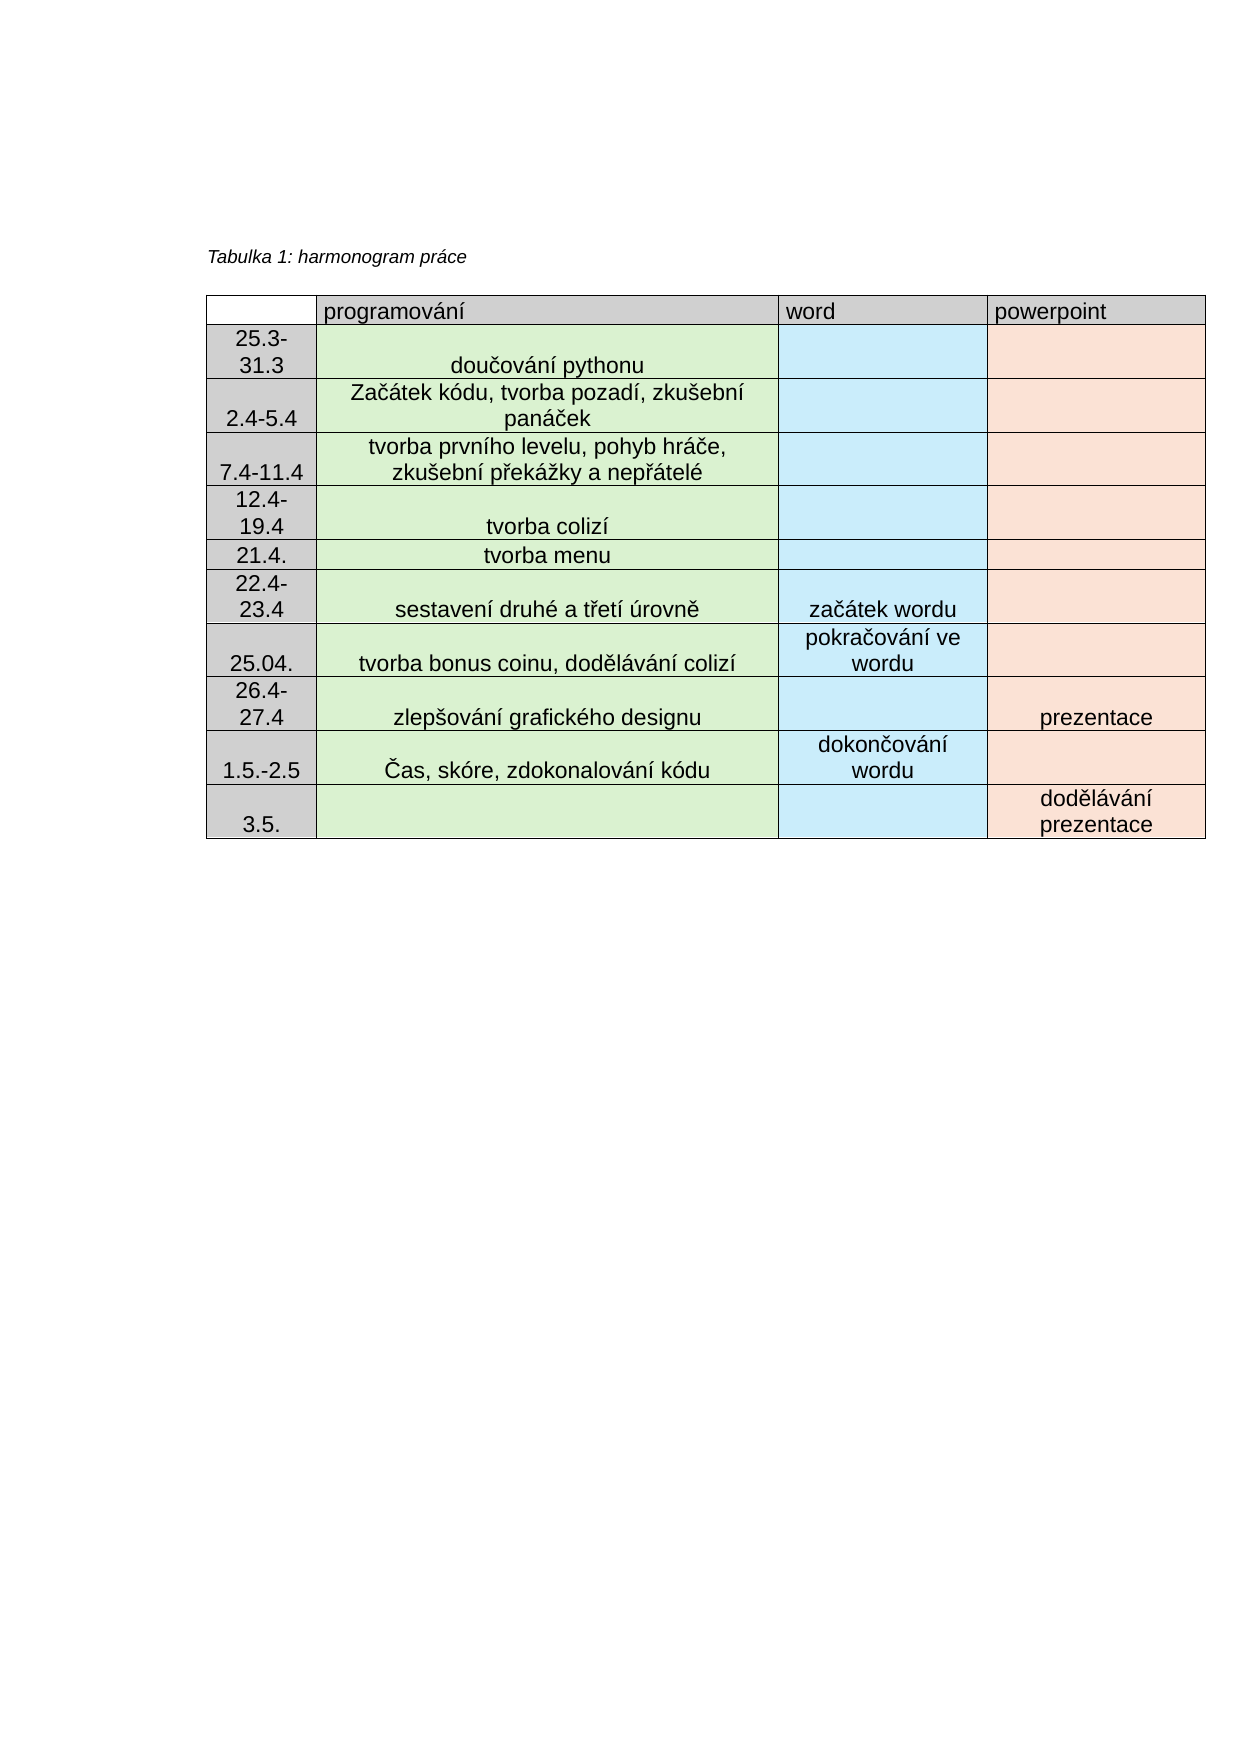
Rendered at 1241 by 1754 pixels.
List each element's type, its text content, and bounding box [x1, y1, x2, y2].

table_cell zlepšování grafického designu [317, 677, 778, 730]
table_cell [779, 379, 987, 432]
table_header [207, 296, 316, 324]
table_cell tvorba colizí [317, 486, 778, 539]
table_cell sestavení druhé a třetí úrovně [317, 570, 778, 622]
table_cell 3.5. [207, 785, 316, 837]
table_cell [988, 433, 1205, 485]
table_cell doučování pythonu [317, 325, 778, 378]
table_cell tvorba prvního levelu, pohyb hráče, zkušební překážky a nepřátelé [317, 433, 778, 485]
table_cell 25.04. [207, 624, 316, 676]
table_cell [988, 570, 1205, 622]
table_header programování [317, 296, 778, 324]
table_cell 22.4-23.4 [207, 570, 316, 622]
table_cell [988, 379, 1205, 432]
table_cell tvorba menu [317, 540, 778, 569]
table_header powerpoint [988, 296, 1205, 324]
table_cell prezentace [988, 677, 1205, 730]
table_cell tvorba bonus coinu, dodělávání colizí [317, 624, 778, 676]
table_cell [779, 540, 987, 569]
table_cell [779, 677, 987, 730]
table_cell [988, 731, 1205, 784]
text Tabulka 1: harmonogram práce [207, 246, 1092, 267]
table_cell [988, 624, 1205, 676]
table_cell [779, 486, 987, 539]
table_cell dokončování wordu [779, 731, 987, 784]
table_cell 7.4-11.4 [207, 433, 316, 485]
table_cell 25.3-31.3 [207, 325, 316, 378]
table_cell začátek wordu [779, 570, 987, 622]
table_cell [779, 785, 987, 837]
table_cell dodělávání prezentace [988, 785, 1205, 837]
table_cell [317, 785, 778, 837]
table_cell Čas, skóre, zdokonalování kódu [317, 731, 778, 784]
table_cell [988, 540, 1205, 569]
table_header word [779, 296, 987, 324]
table_cell 21.4. [207, 540, 316, 569]
table_cell 26.4-27.4 [207, 677, 316, 730]
table_cell 2.4-5.4 [207, 379, 316, 432]
table_cell Začátek kódu, tvorba pozadí, zkušební panáček [317, 379, 778, 432]
table_cell 12.4-19.4 [207, 486, 316, 539]
table_cell [779, 325, 987, 378]
table_cell pokračování ve wordu [779, 624, 987, 676]
table_cell [779, 433, 987, 485]
table_cell 1.5.-2.5 [207, 731, 316, 784]
table_cell [988, 325, 1205, 378]
table_cell [988, 486, 1205, 539]
